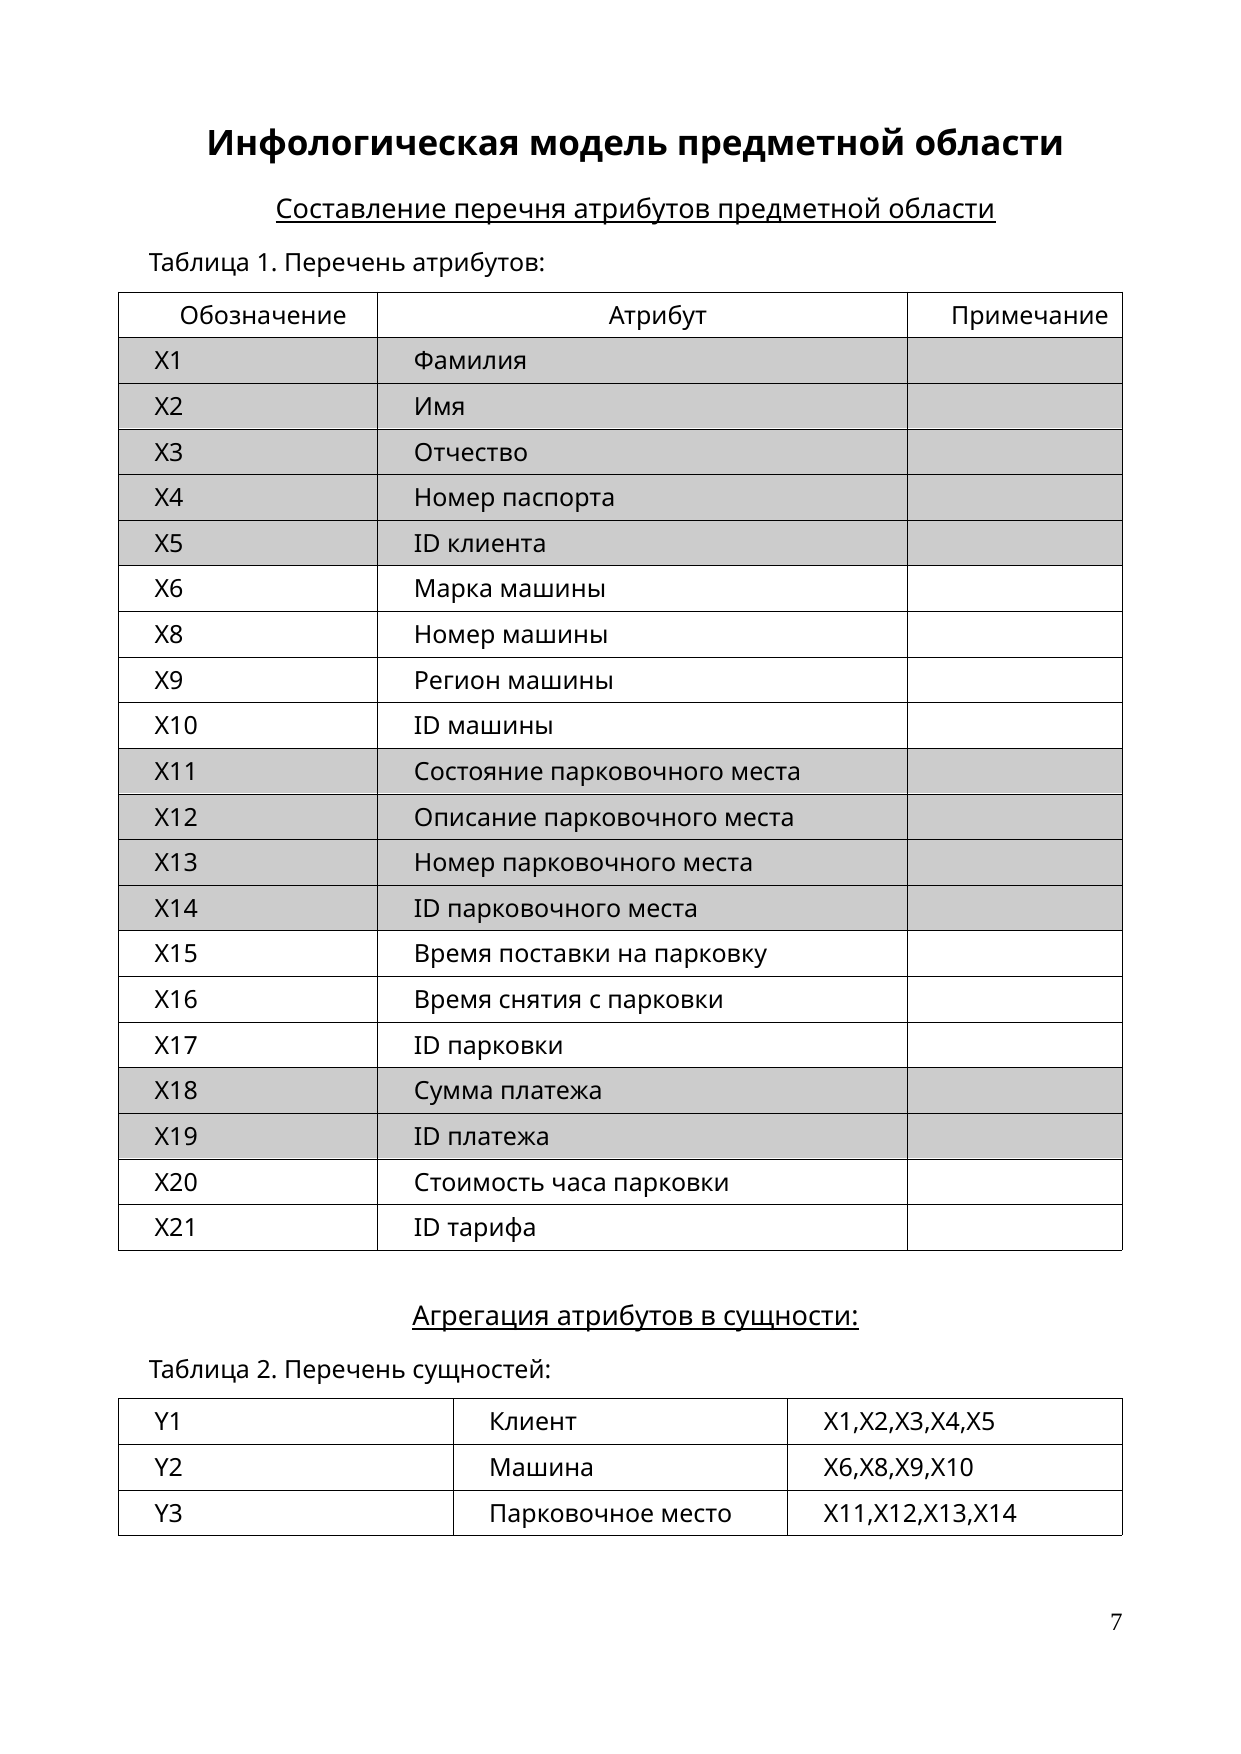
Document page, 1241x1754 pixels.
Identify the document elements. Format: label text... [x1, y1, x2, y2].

table_cell Регион машины [378, 658, 907, 702]
table_cell [908, 338, 1122, 383]
table_cell [908, 566, 1122, 611]
table_cell Состояние парковочного места [378, 749, 907, 793]
table_cell X12 [119, 795, 377, 839]
table_cell Имя [378, 384, 907, 428]
subtitle Составление перечня атрибутов предметной области [118, 190, 1122, 227]
table_cell [908, 658, 1122, 702]
table_cell X14 [119, 886, 377, 930]
table_cell Парковочное место [454, 1491, 787, 1535]
table_header X1,X2,X3,X4,X5 [788, 1399, 1122, 1444]
table_cell [908, 430, 1122, 474]
table_cell Машина [454, 1445, 787, 1489]
table_cell [908, 1160, 1122, 1204]
table_cell Номер парковочного места [378, 840, 907, 885]
table_cell Номер машины [378, 612, 907, 657]
subtitle Агрегация атрибутов в сущности: [118, 1296, 1122, 1333]
table_cell [908, 886, 1122, 930]
table_cell Марка машины [378, 566, 907, 611]
table_header Клиент [454, 1399, 787, 1444]
table_cell [908, 475, 1122, 520]
text Таблица 2. Перечень сущностей: [118, 1352, 1122, 1386]
table_cell X16 [119, 977, 377, 1022]
table_cell Сумма платежа [378, 1068, 907, 1113]
table_cell [908, 1114, 1122, 1158]
table_cell X6 [119, 566, 377, 611]
table_cell X8 [119, 612, 377, 657]
table_cell [908, 749, 1122, 793]
table_cell X18 [119, 1068, 377, 1113]
table_cell [908, 1068, 1122, 1113]
table_cell X11,X12,X13,X14 [788, 1491, 1122, 1535]
table_header Y1 [119, 1399, 453, 1444]
table_cell [908, 703, 1122, 748]
table_cell Номер паспорта [378, 475, 907, 520]
table_cell X1 [119, 338, 377, 383]
table_cell [908, 1023, 1122, 1067]
table_cell [908, 384, 1122, 428]
table_cell X9 [119, 658, 377, 702]
table_cell Y2 [119, 1445, 453, 1489]
table_cell [908, 795, 1122, 839]
table_cell Y3 [119, 1491, 453, 1535]
table_cell X6,X8,X9,X10 [788, 1445, 1122, 1489]
table_cell Стоимость часа парковки [378, 1160, 907, 1204]
table_header Атрибут [378, 293, 907, 337]
table_cell X10 [119, 703, 377, 748]
table_cell Время снятия с парковки [378, 977, 907, 1022]
table_cell [908, 840, 1122, 885]
table_cell X3 [119, 430, 377, 474]
table_cell Время поставки на парковку [378, 931, 907, 976]
table_cell Фамилия [378, 338, 907, 383]
table_cell Описание парковочного места [378, 795, 907, 839]
subtitle Инфологическая модель предметной области [118, 118, 1122, 166]
table_cell [908, 521, 1122, 565]
table_cell X13 [119, 840, 377, 885]
text Таблица 1. Перечень атрибутов: [118, 245, 1122, 279]
table_cell ID парковки [378, 1023, 907, 1067]
table_cell Отчество [378, 430, 907, 474]
table_cell X4 [119, 475, 377, 520]
table_cell ID машины [378, 703, 907, 748]
table_cell X11 [119, 749, 377, 793]
table_cell X15 [119, 931, 377, 976]
table_cell ID платежа [378, 1114, 907, 1158]
table_cell X20 [119, 1160, 377, 1204]
table_cell X5 [119, 521, 377, 565]
table_cell X21 [119, 1205, 377, 1250]
table_header Примечание [908, 293, 1122, 337]
table_cell X2 [119, 384, 377, 428]
table_cell [908, 612, 1122, 657]
table_cell [908, 977, 1122, 1022]
table_header Обозначение [119, 293, 377, 337]
table_cell [908, 1205, 1122, 1250]
table_cell ID парковочного места [378, 886, 907, 930]
table_cell ID тарифа [378, 1205, 907, 1250]
table_cell X19 [119, 1114, 377, 1158]
table_cell [908, 931, 1122, 976]
table_cell X17 [119, 1023, 377, 1067]
table_cell ID клиента [378, 521, 907, 565]
